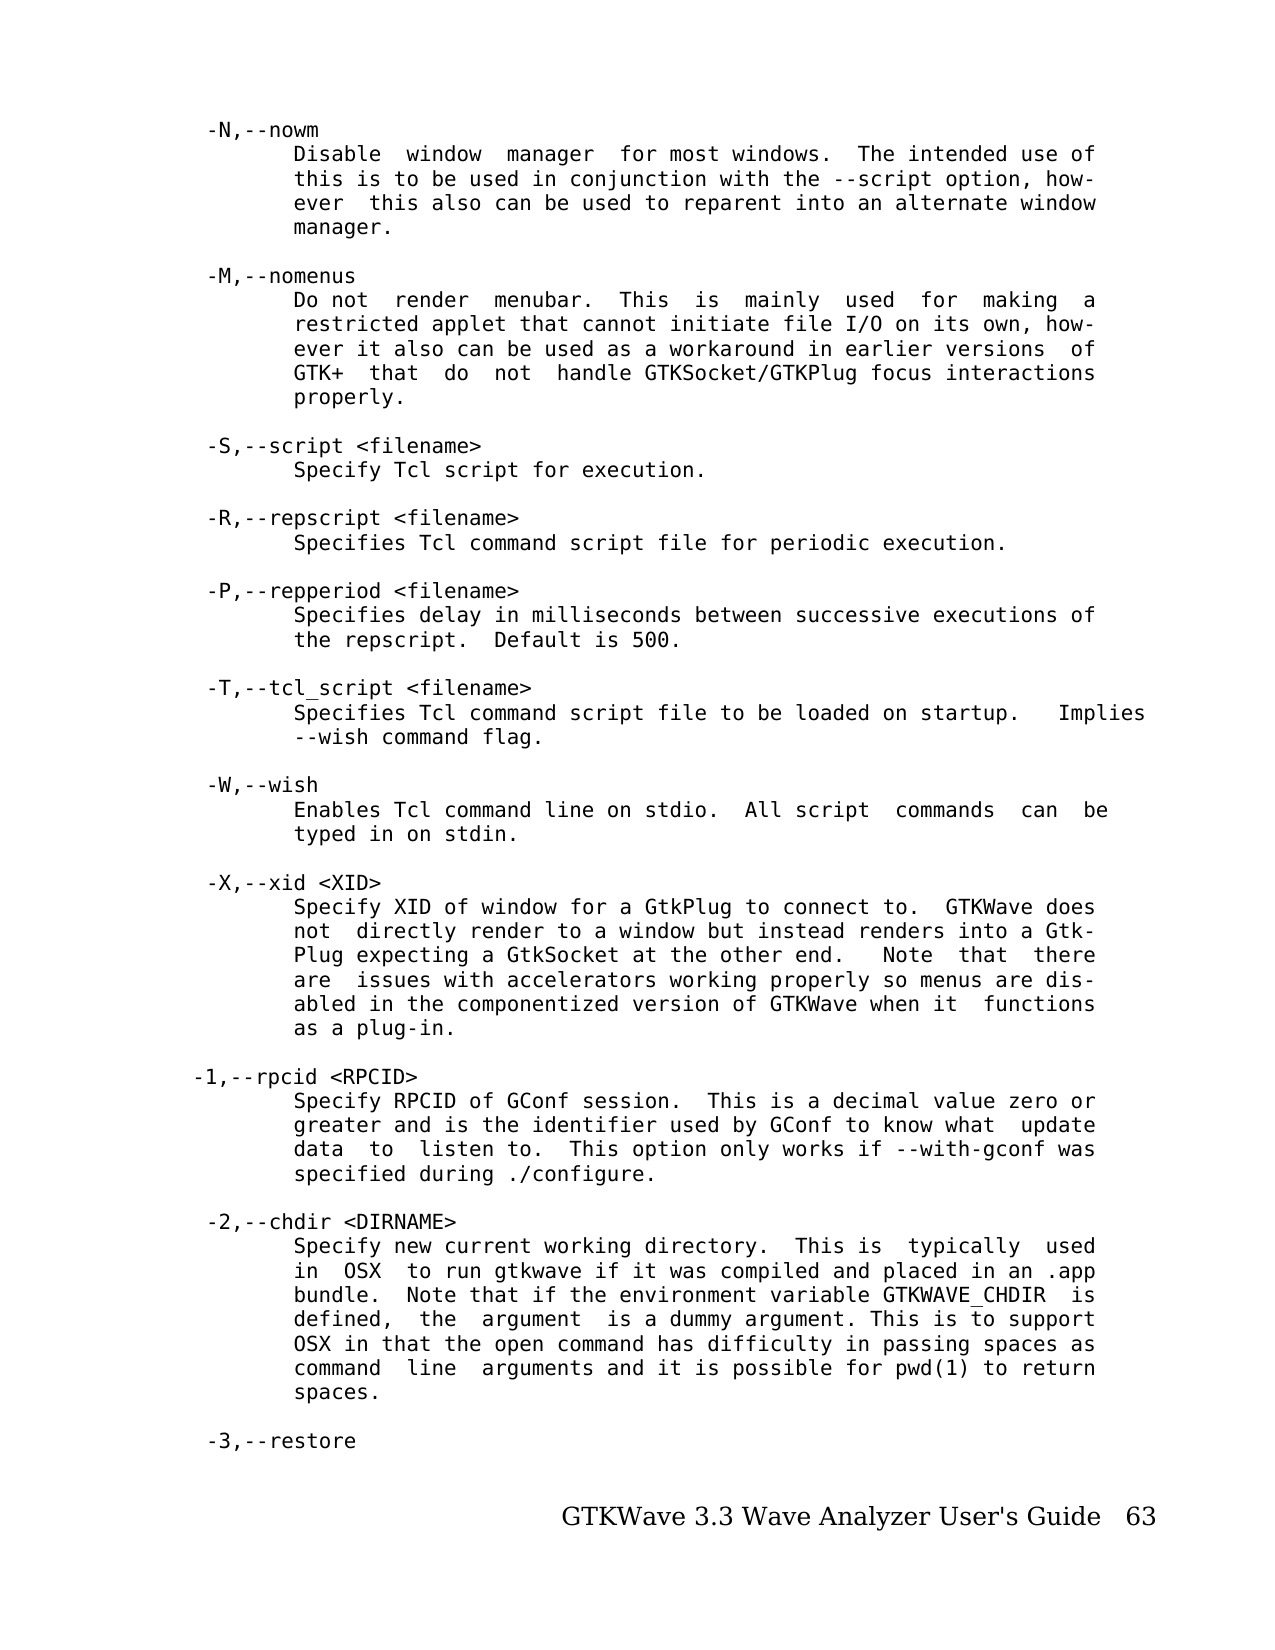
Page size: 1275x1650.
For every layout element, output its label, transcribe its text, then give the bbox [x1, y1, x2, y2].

text -W,--wish [118, 773, 1157, 798]
text Specify XID of window for a GtkPlug to connect to. GTKWave does [118, 895, 1157, 919]
text command line arguments and it is possible for pwd(1) to return [118, 1356, 1157, 1380]
text abled in the componentized version of GTKWave when it functions [118, 992, 1157, 1016]
text -2,--chdir <DIRNAME> [118, 1210, 1157, 1234]
text ever it also can be used as a workaround in earlier versions of [118, 337, 1157, 361]
text Do not render menubar. This is mainly used for making a [118, 288, 1157, 312]
text in OSX to run gtkwave if it was compiled and placed in an .app [118, 1259, 1157, 1283]
text -P,--repperiod <filename> [118, 579, 1157, 603]
text -N,--nowm [118, 118, 1157, 142]
text OSX in that the open command has difficulty in passing spaces as [118, 1332, 1157, 1356]
text not directly render to a window but instead renders into a Gtk- [118, 919, 1157, 943]
text typed in on stdin. [118, 822, 1157, 846]
text manager. [118, 215, 1157, 239]
text Specify RPCID of GConf session. This is a decimal value zero or [118, 1089, 1157, 1113]
text Specifies Tcl command script file to be loaded on startup. Implies [118, 701, 1157, 725]
text properly. [118, 385, 1157, 409]
text the repscript. Default is 500. [118, 628, 1157, 652]
text Specifies delay in milliseconds between successive executions of [118, 603, 1157, 628]
text GTK+ that do not handle GTKSocket/GTKPlug focus interactions [118, 361, 1157, 385]
text data to listen to. This option only works if --with-gconf was [118, 1137, 1157, 1162]
text -1,--rpcid <RPCID> [118, 1065, 1157, 1089]
text -X,--xid <XID> [118, 871, 1157, 895]
text -R,--repscript <filename> [118, 506, 1157, 531]
text -M,--nomenus [118, 264, 1157, 288]
text Enables Tcl command line on stdio. All script commands can be [118, 798, 1157, 822]
text -S,--script <filename> [118, 434, 1157, 458]
text bundle. Note that if the environment variable GTKWAVE_CHDIR is [118, 1283, 1157, 1307]
text --wish command flag. [118, 725, 1157, 749]
text Disable window manager for most windows. The intended use of [118, 142, 1157, 167]
text greater and is the identifier used by GConf to know what update [118, 1113, 1157, 1137]
text defined, the argument is a dummy argument. This is to support [118, 1307, 1157, 1332]
text -3,--restore [118, 1429, 1157, 1453]
text restricted applet that cannot initiate file I/O on its own, how- [118, 312, 1157, 337]
text Specifies Tcl command script file for periodic execution. [118, 531, 1157, 555]
text as a plug-in. [118, 1016, 1157, 1040]
text Specify new current working directory. This is typically used [118, 1234, 1157, 1259]
text spaces. [118, 1380, 1157, 1404]
text ever this also can be used to reparent into an alternate window [118, 191, 1157, 215]
text this is to be used in conjunction with the --script option, how- [118, 167, 1157, 191]
text Specify Tcl script for execution. [118, 458, 1157, 482]
text specified during ./configure. [118, 1162, 1157, 1186]
text Plug expecting a GtkSocket at the other end. Note that there [118, 943, 1157, 968]
text are issues with accelerators working properly so menus are dis- [118, 968, 1157, 992]
text -T,--tcl_script <filename> [118, 676, 1157, 701]
